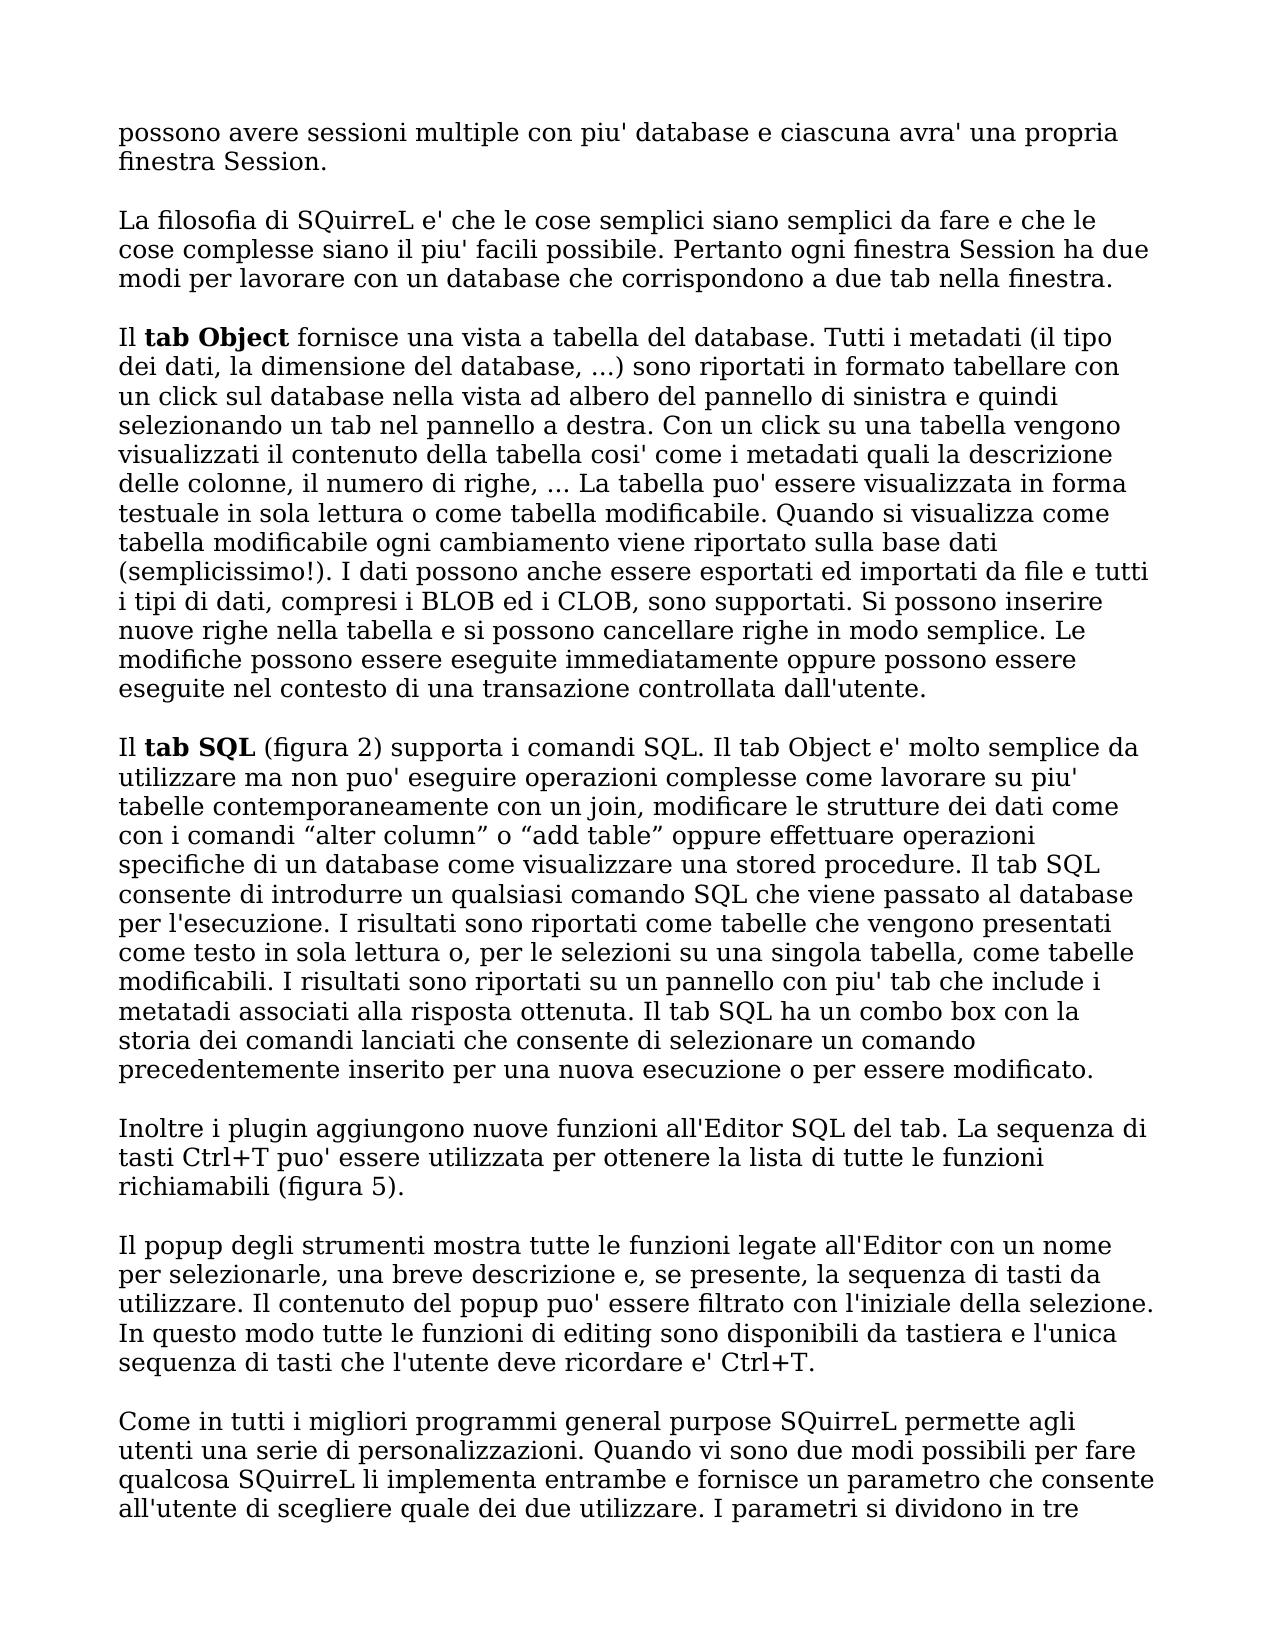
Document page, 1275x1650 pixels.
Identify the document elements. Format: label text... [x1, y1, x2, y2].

text Il tab Object fornisce una vista a tabella del database. Tutti i metadati (il tipo dei dati, la dimensione del database, ...) sono riportati in formato tabellare con un click sul database nella vista ad albero del pannello di sinistra e quindi selezionando un tab nel pannello a destra. Con un click su una tabella vengono visualizzati il contenuto della tabella cosi' come i metadati quali la descrizione delle colonne, il numero di righe, ... La tabella puo' essere visualizzata in forma testuale in sola lettura o come tabella modificabile. Quando si visualizza come tabella modificabile ogni cambiamento viene riportato sulla base dati (semplicissimo!). I dati possono anche essere esportati ed importati da file e tutti i tipi di dati, compresi i BLOB ed i CLOB, sono supportati. Si possono inserire nuove righe nella tabella e si possono cancellare righe in modo semplice. Le modifiche possono essere eseguite immediatamente oppure possono essere eseguite nel contesto di una transazione controllata dall'utente. [118, 323, 1157, 704]
text Come in tutti i migliori programmi general purpose SQuirreL permette agli utenti una serie di personalizzazioni. Quando vi sono due modi possibili per fare qualcosa SQuirreL li implementa entrambe e fornisce un parametro che consente all'utente di scegliere quale dei due utilizzare. I parametri si dividono in tre [118, 1407, 1157, 1524]
text Il popup degli strumenti mostra tutte le funzioni legate all'Editor con un nome per selezionarle, una breve descrizione e, se presente, la sequenza di tasti da utilizzare. Il contenuto del popup puo' essere filtrato con l'iniziale della selezione. In questo modo tutte le funzioni di editing sono disponibili da tastiera e l'unica sequenza di tasti che l'utente deve ricordare e' Ctrl+T. [118, 1231, 1157, 1377]
text possono avere sessioni multiple con piu' database e ciascuna avra' una propria finestra Session. [118, 118, 1157, 177]
text La filosofia di SQuirreL e' che le cose semplici siano semplici da fare e che le cose complesse siano il piu' facili possibile. Pertanto ogni finestra Session ha due modi per lavorare con un database che corrispondono a due tab nella finestra. [118, 206, 1157, 294]
text Inoltre i plugin aggiungono nuove funzioni all'Editor SQL del tab. La sequenza di tasti Ctrl+T puo' essere utilizzata per ottenere la lista di tutte le funzioni richiamabili (figura 5). [118, 1114, 1157, 1202]
text Il tab SQL (figura 2) supporta i comandi SQL. Il tab Object e' molto semplice da utilizzare ma non puo' eseguire operazioni complesse come lavorare su piu' tabelle contemporaneamente con un join, modificare le strutture dei dati come con i comandi “alter column” o “add table” oppure effettuare operazioni specifiche di un database come visualizzare una stored procedure. Il tab SQL consente di introdurre un qualsiasi comando SQL che viene passato al database per l'esecuzione. I risultati sono riportati come tabelle che vengono presentati come testo in sola lettura o, per le selezioni su una singola tabella, come tabelle modificabili. I risultati sono riportati su un pannello con piu' tab che include i metatadi associati alla risposta ottenuta. Il tab SQL ha un combo box con la storia dei comandi lanciati che consente di selezionare un comando precedentemente inserito per una nuova esecuzione o per essere modificato. [118, 733, 1157, 1085]
